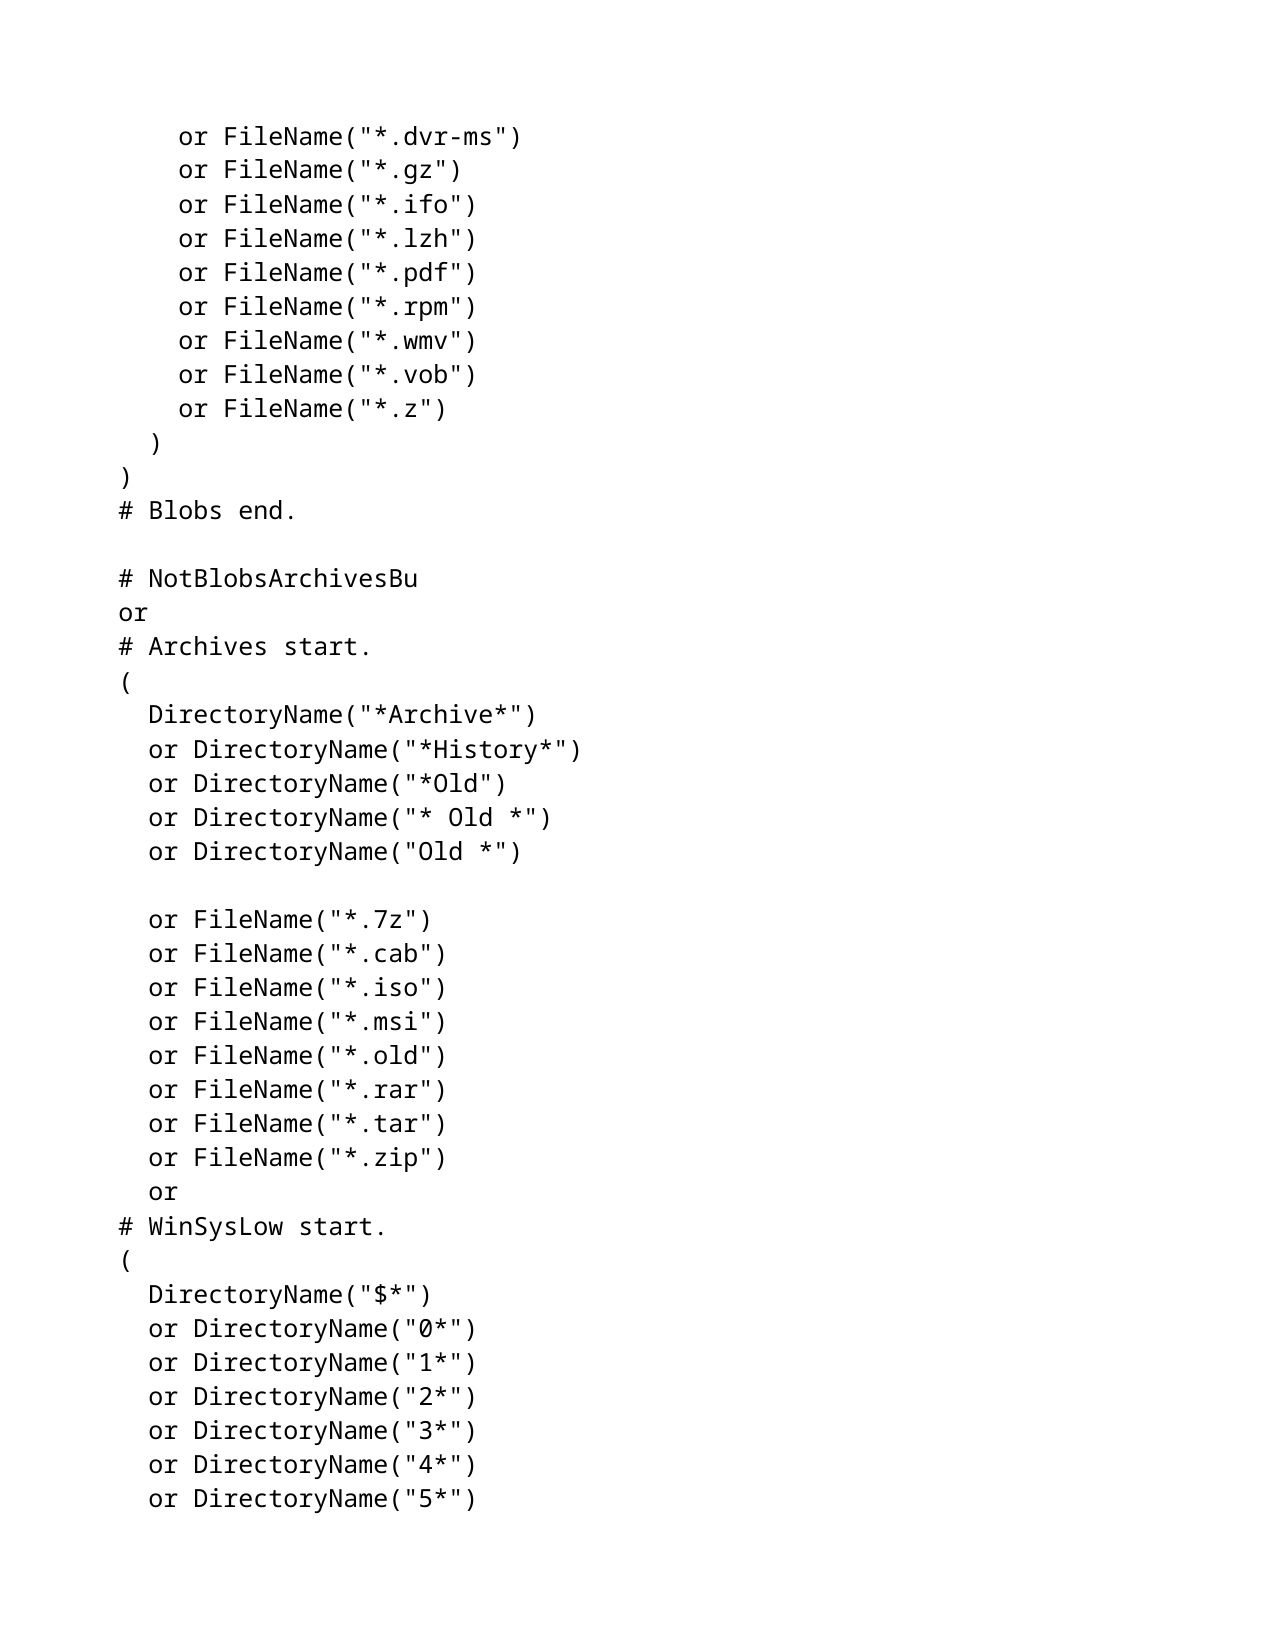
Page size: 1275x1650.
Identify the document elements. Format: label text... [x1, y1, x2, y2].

text or DirectoryName("0*") [118, 1310, 1157, 1344]
text or DirectoryName("1*") [118, 1344, 1157, 1378]
text # NotBlobsArchivesBu [118, 561, 1157, 595]
text ) [118, 425, 1157, 459]
text or FileName("*.ifo") [118, 186, 1157, 220]
text or DirectoryName("Old *") [118, 833, 1157, 867]
text or FileName("*.zip") [118, 1140, 1157, 1174]
text ) [118, 459, 1157, 493]
text or FileName("*.z") [118, 391, 1157, 425]
text # WinSysLow start. [118, 1208, 1157, 1242]
text or FileName("*.7z") [118, 902, 1157, 936]
text DirectoryName("$*") [118, 1276, 1157, 1310]
text or FileName("*.msi") [118, 1004, 1157, 1038]
text or [118, 595, 1157, 629]
text or FileName("*.iso") [118, 970, 1157, 1004]
text ( [118, 1242, 1157, 1276]
text or FileName("*.rpm") [118, 288, 1157, 322]
text or FileName("*.cab") [118, 936, 1157, 970]
text or DirectoryName("4*") [118, 1447, 1157, 1481]
text or DirectoryName("*Old") [118, 765, 1157, 799]
text ( [118, 663, 1157, 697]
text or DirectoryName("*History*") [118, 731, 1157, 765]
text or FileName("*.dvr-ms") [118, 118, 1157, 152]
text or FileName("*.gz") [118, 152, 1157, 186]
text # Blobs end. [118, 493, 1157, 527]
text or DirectoryName("5*") [118, 1481, 1157, 1515]
text # Archives start. [118, 629, 1157, 663]
text DirectoryName("*Archive*") [118, 697, 1157, 731]
text or FileName("*.tar") [118, 1106, 1157, 1140]
text or FileName("*.vob") [118, 357, 1157, 391]
text or DirectoryName("2*") [118, 1378, 1157, 1412]
text or FileName("*.wmv") [118, 322, 1157, 357]
text or [118, 1174, 1157, 1208]
text or FileName("*.old") [118, 1038, 1157, 1072]
text or DirectoryName("* Old *") [118, 799, 1157, 833]
text or FileName("*.rar") [118, 1072, 1157, 1106]
text or FileName("*.pdf") [118, 254, 1157, 288]
text or FileName("*.lzh") [118, 220, 1157, 254]
text or DirectoryName("3*") [118, 1412, 1157, 1447]
